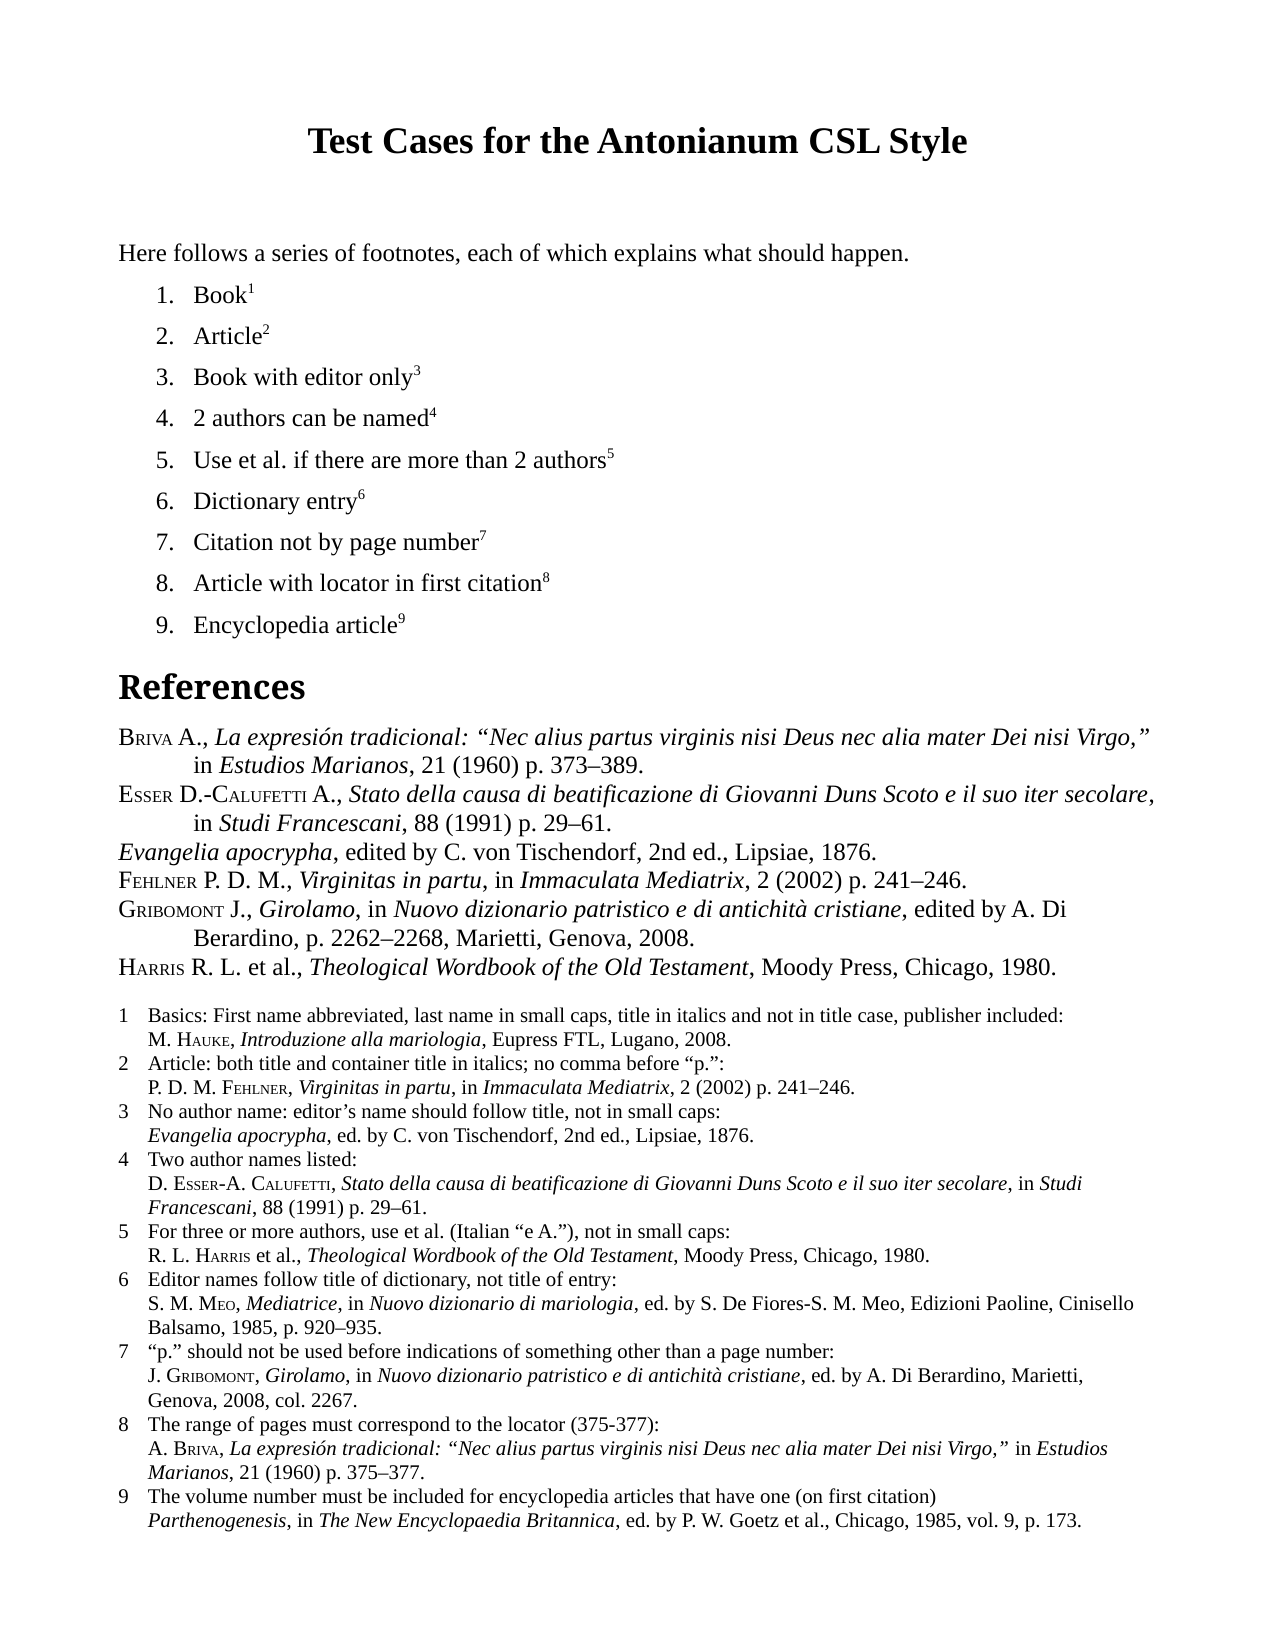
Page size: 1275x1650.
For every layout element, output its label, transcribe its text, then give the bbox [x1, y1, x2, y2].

text Fehlner P. D. M., Virginitas in partu, in Immaculata Mediatrix, 2 (2002) p. 241–246. [118, 865, 1157, 894]
list No author name: editor’s name should follow title, not in small caps: Evangelia apocrypha, ed. by C. von Tischendorf, 2nd ed., Lipsiae, 1876. [118, 1099, 1157, 1147]
list Book [156, 280, 1157, 308]
list Basics: First name abbreviated, last name in small caps, title in italics and not in title case, publisher included: M. Hauke, Introduzione alla mariologia, Eupress FTL, Lugano, 2008. [118, 1002, 1157, 1051]
list The range of pages must correspond to the locator (375-377): A. Briva, La expresión tradicional: “Nec alius partus virginis nisi Deus nec alia mater Dei nisi Virgo,” in Estudios Marianos, 21 (1960) p. 375–377. [118, 1412, 1157, 1484]
list 2 authors can be named [156, 403, 1157, 432]
list Two author names listed: D. Esser-A. Calufetti, Stato della causa di beatificazione di Giovanni Duns Scoto e il suo iter secolare, in Studi Francescani, 88 (1991) p. 29–61. [118, 1147, 1157, 1219]
list Encyclopedia article [156, 610, 1157, 638]
list Article [156, 321, 1157, 350]
list Editor names follow title of dictionary, not title of entry: S. M. Meo, Mediatrice, in Nuovo dizionario di mariologia, ed. by S. De Fiores-S. M. Meo, Edizioni Paoline, Cinisello Balsamo, 1985, p. 920–935. [118, 1267, 1157, 1339]
list Article: both title and container title in italics; no comma before “p.”: P. D. M. Fehlner, Virginitas in partu, in Immaculata Mediatrix, 2 (2002) p. 241–246. [118, 1051, 1157, 1099]
list For three or more authors, use et al. (Italian “e A.”), not in small caps: R. L. Harris et al., Theological Wordbook of the Old Testament, Moody Press, Chicago, 1980. [118, 1219, 1157, 1267]
list Use et al. if there are more than 2 authors [156, 445, 1157, 473]
list Book with editor only [156, 362, 1157, 391]
title Test Cases for the Antonianum CSL Style [118, 118, 1157, 161]
list “p.” should not be used before indications of something other than a page number: J. Gribomont, Girolamo, in Nuovo dizionario patristico e di antichità cristiane, ed. by A. Di Berardino, Marietti, Genova, 2008, col. 2267. [118, 1339, 1157, 1412]
text Here follows a series of footnotes, each of which explains what should happen. [118, 238, 1157, 267]
text Briva A., La expresión tradicional: “Nec alius partus virginis nisi Deus nec alia mater Dei nisi Virgo,” in Estudios Marianos, 21 (1960) p. 373–389. [118, 722, 1157, 779]
list Citation not by page number [156, 527, 1157, 556]
text Harris R. L. et al., Theological Wordbook of the Old Testament, Moody Press, Chicago, 1980. [118, 952, 1157, 980]
text Esser D.-Calufetti A., Stato della causa di beatificazione di Giovanni Duns Scoto e il suo iter secolare, in Studi Francescani, 88 (1991) p. 29–61. [118, 779, 1157, 837]
text Evangelia apocrypha, edited by C. von Tischendorf, 2nd ed., Lipsiae, 1876. [118, 837, 1157, 865]
list Article with locator in first citation [156, 568, 1157, 597]
subtitle References [118, 663, 1157, 709]
text Gribomont J., Girolamo, in Nuovo dizionario patristico e di antichità cristiane, edited by A. Di Berardino, p. 2262–2268, Marietti, Genova, 2008. [118, 894, 1157, 952]
list Dictionary entry [156, 486, 1157, 515]
list The volume number must be included for encyclopedia articles that have one (on first citation) Parthenogenesis, in The New Encyclopaedia Britannica, ed. by P. W. Goetz et al., Chicago, 1985, vol. 9, p. 173. [118, 1484, 1157, 1532]
